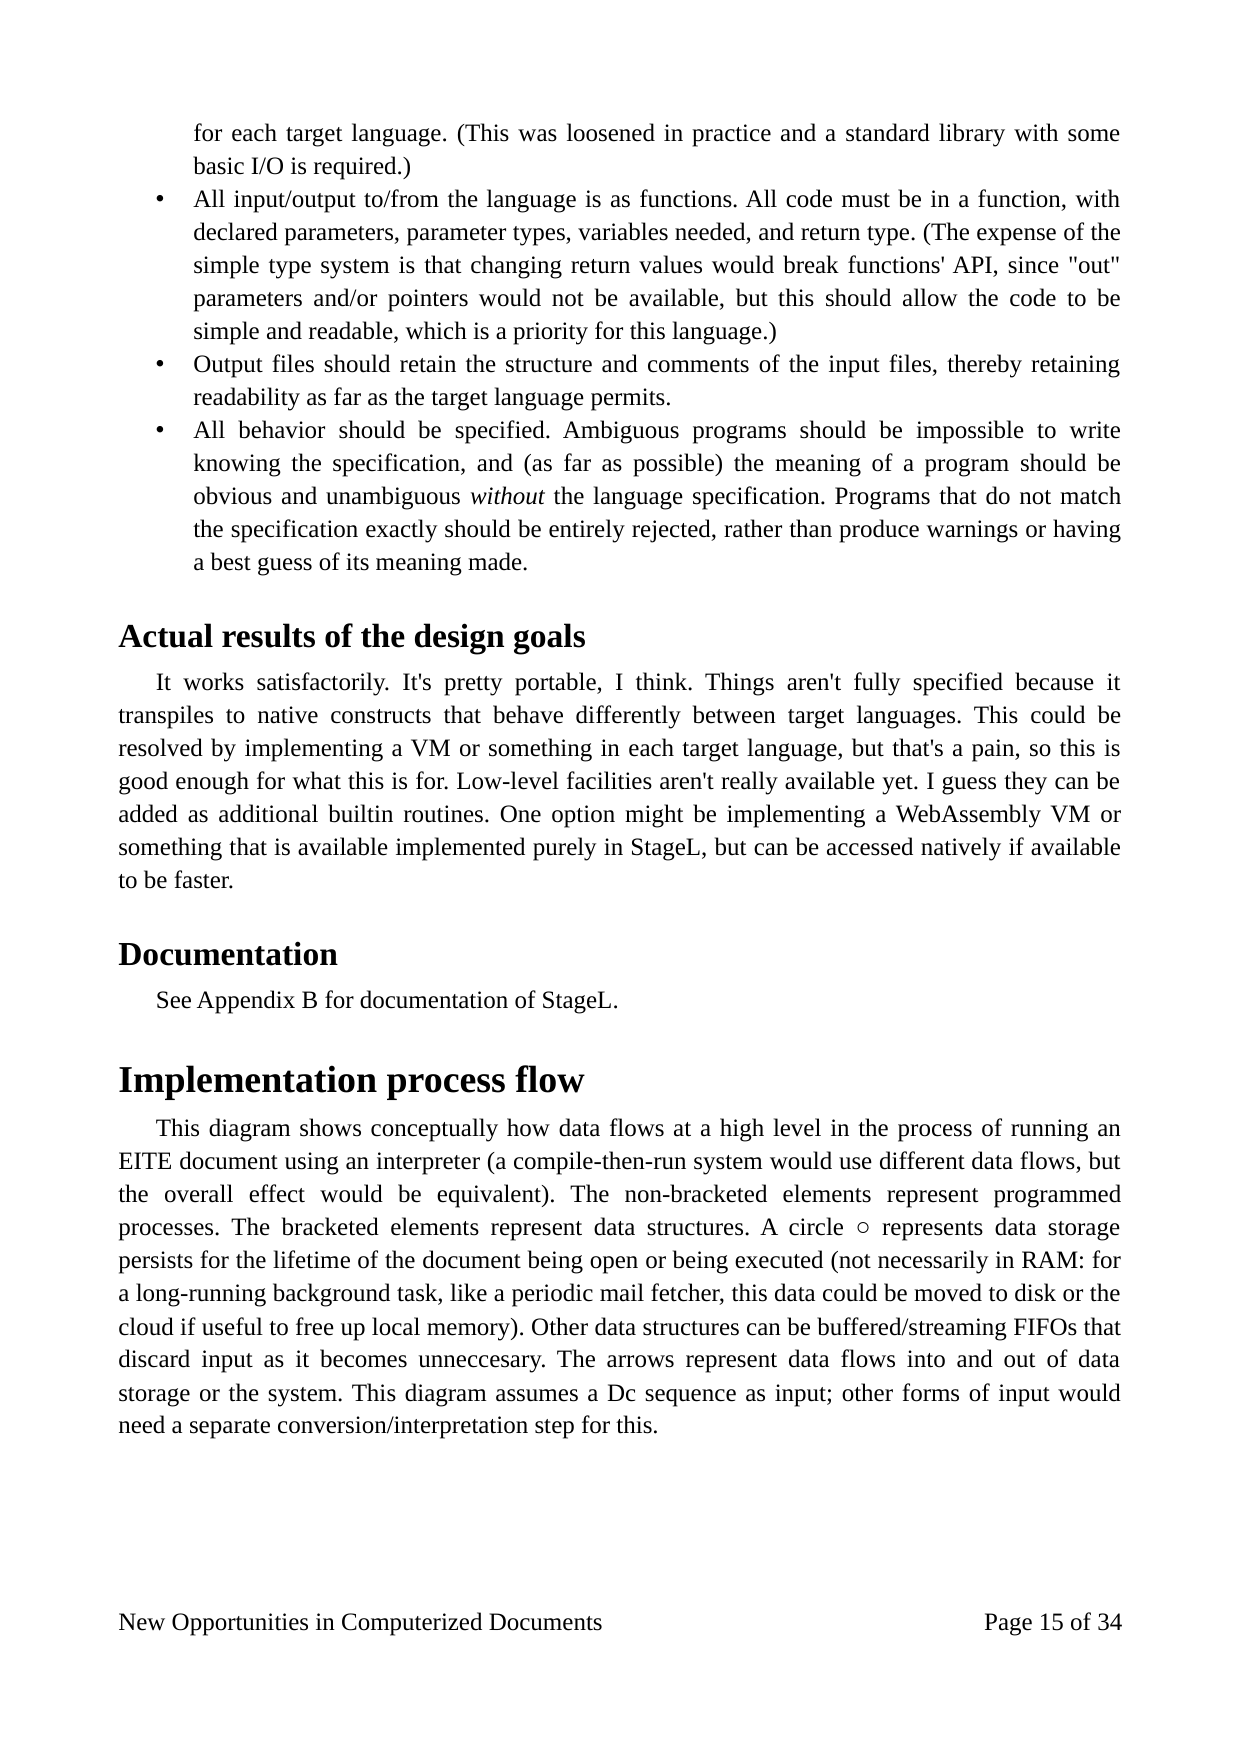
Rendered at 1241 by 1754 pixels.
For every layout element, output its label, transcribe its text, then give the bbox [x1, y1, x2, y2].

text It works satisfactorily. It's pretty portable, I think. Things aren't fully specified because it transpiles to native constructs that behave differently between target languages. This could be resolved by implementing a VM or something in each target language, but that's a pain, so this is good enough for what this is for. Low-level facilities aren't really available yet. I guess they can be added as additional builtin routines. One option might be implementing a WebAssembly VM or something that is available implemented purely in StageL, but can be accessed natively if available to be faster. [118, 667, 1122, 894]
list All input/output to/from the language is as functions. All code must be in a function, with declared parameters, parameter types, variables needed, and return type. (The expense of the simple type system is that changing return values would break functions' API, since "out" parameters and/or pointers would not be available, but this should allow the code to be simple and readable, which is a priority for this language.) [156, 184, 1122, 345]
text This diagram shows conceptually how data flows at a high level in the process of running an EITE document using an interpreter (a compile-then-run system would use different data flows, but the overall effect would be equivalent). The non-bracketed elements represent programmed processes. The bracketed elements represent data structures. A circle ○ represents data storage persists for the lifetime of the document being open or being executed (not necessarily in RAM: for a long-running background task, like a periodic mail fetcher, this data could be moved to disk or the cloud if useful to free up local memory). Other data structures can be buffered/streaming FIFOs that discard input as it becomes unneccesary. The arrows represent data flows into and out of data storage or the system. This diagram assumes a Dc sequence as input; other forms of input would need a separate conversion/interpretation step for this. [118, 1113, 1122, 1439]
text See Appendix B for documentation of StageL. [118, 985, 1122, 1013]
list All behavior should be specified. Ambiguous programs should be impossible to write knowing the specification, and (as far as possible) the meaning of a program should be obvious and unambiguous without the language specification. Programs that do not match the specification exactly should be entirely rejected, rather than produce warnings or having a best guess of its meaning made. [156, 415, 1122, 576]
list Output files should retain the structure and comments of the input files, thereby retaining readability as far as the target language permits. [156, 349, 1122, 411]
list for each target language. (This was loosened in practice and a standard library with some basic I/O is required.) [156, 118, 1122, 180]
subtitle Actual results of the design goals [118, 616, 1122, 654]
subtitle Documentation [118, 933, 1122, 972]
subtitle Implementation process flow [118, 1057, 1122, 1101]
